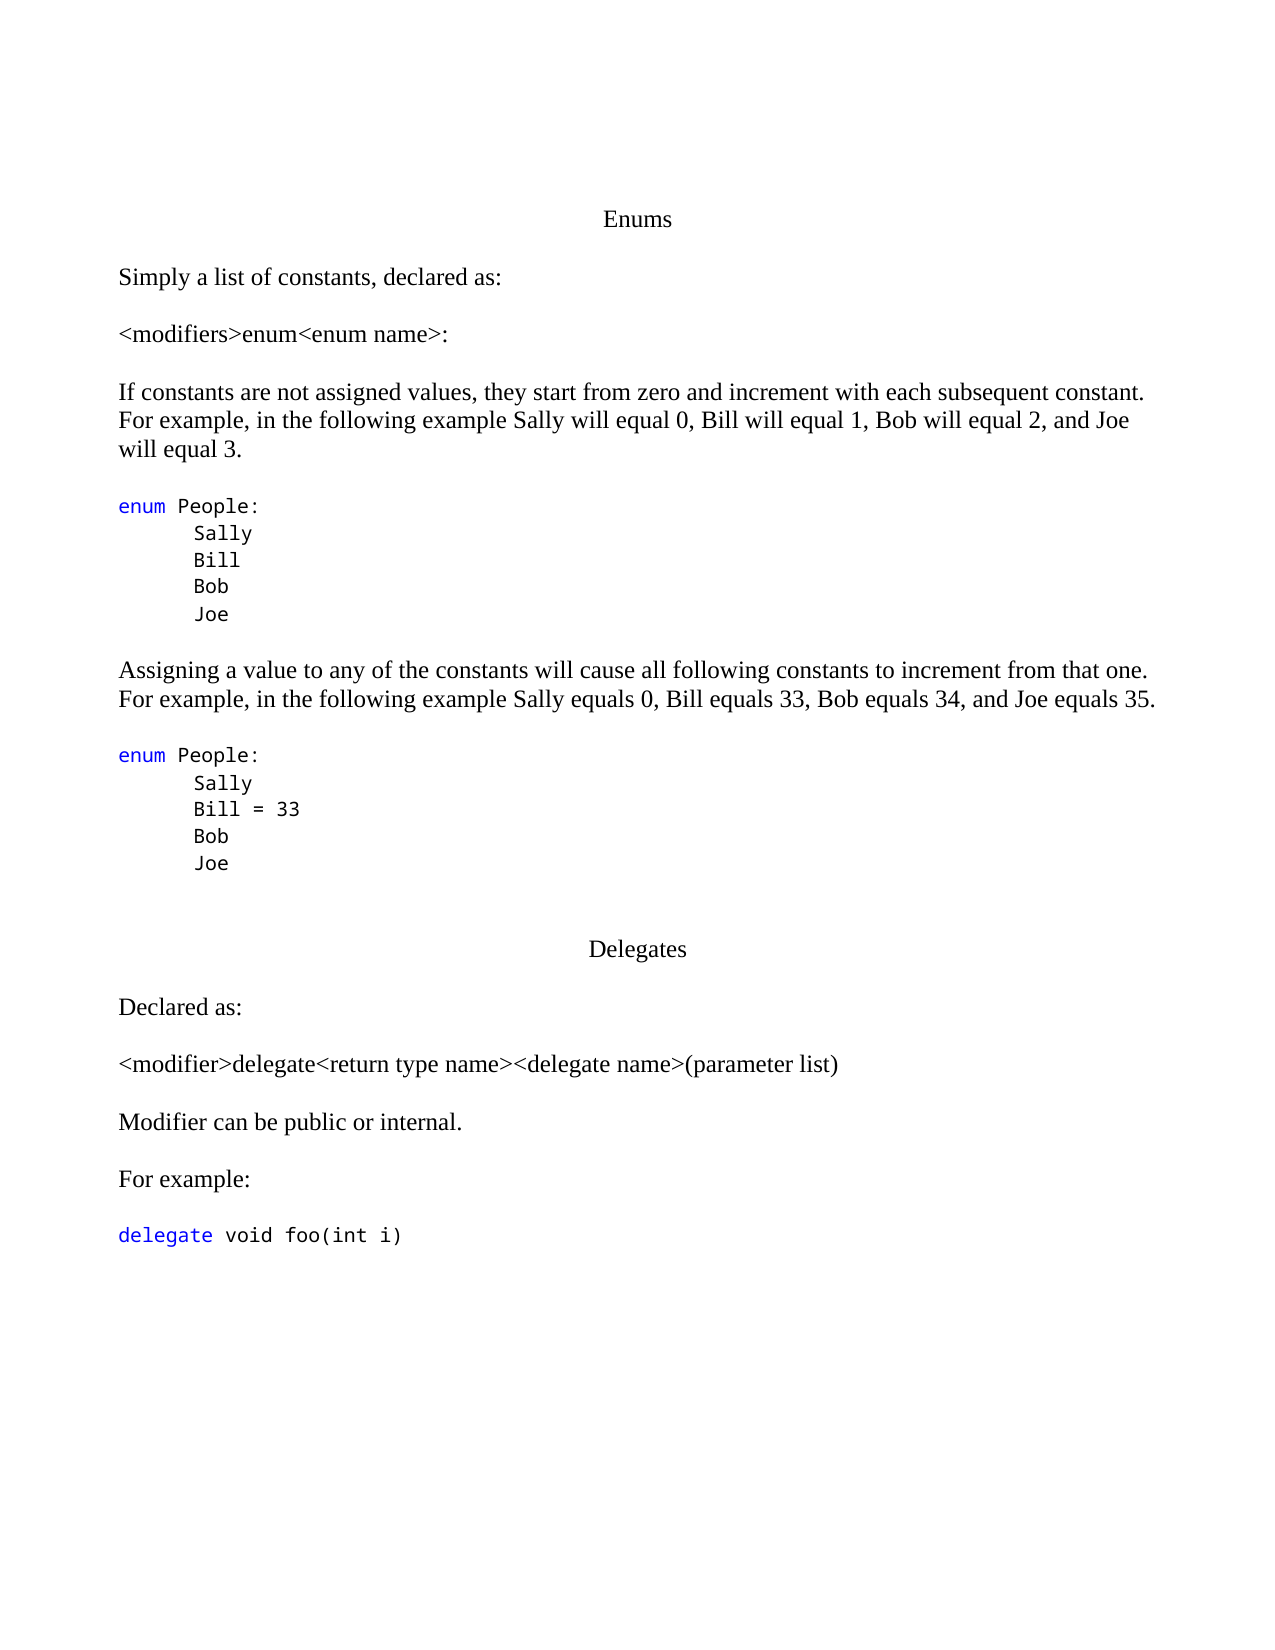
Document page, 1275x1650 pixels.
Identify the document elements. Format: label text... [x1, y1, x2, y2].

text delegate void foo(int i) [118, 1222, 1157, 1249]
text Delegates [118, 934, 1157, 963]
text Sally [118, 519, 1157, 546]
text Bob [118, 573, 1157, 600]
text Sally [118, 769, 1157, 796]
text For example: [118, 1164, 1157, 1193]
text Bill = 33 [118, 796, 1157, 823]
text Bob [118, 823, 1157, 850]
text If constants are not assigned values, they start from zero and increment with each subsequent constant. For example, in the following example Sally will equal 0, Bill will equal 1, Bob will equal 2, and Joe will equal 3. [118, 377, 1157, 463]
text Declared as: [118, 992, 1157, 1020]
text Joe [118, 850, 1157, 877]
text Assigning a value to any of the constants will cause all following constants to increment from that one. For example, in the following example Sally equals 0, Bill equals 33, Bob equals 34, and Joe equals 35. [118, 656, 1157, 713]
text Simply a list of constants, declared as: [118, 262, 1157, 291]
text enum People: [118, 742, 1157, 769]
text Enums [118, 204, 1157, 233]
text Joe [118, 600, 1157, 627]
text <modifiers>enum<enum name>: [118, 319, 1157, 348]
text Bill [118, 546, 1157, 573]
text Modifier can be public or internal. [118, 1107, 1157, 1135]
text <modifier>delegate<return type name><delegate name>(parameter list) [118, 1049, 1157, 1078]
text enum People: [118, 492, 1157, 519]
